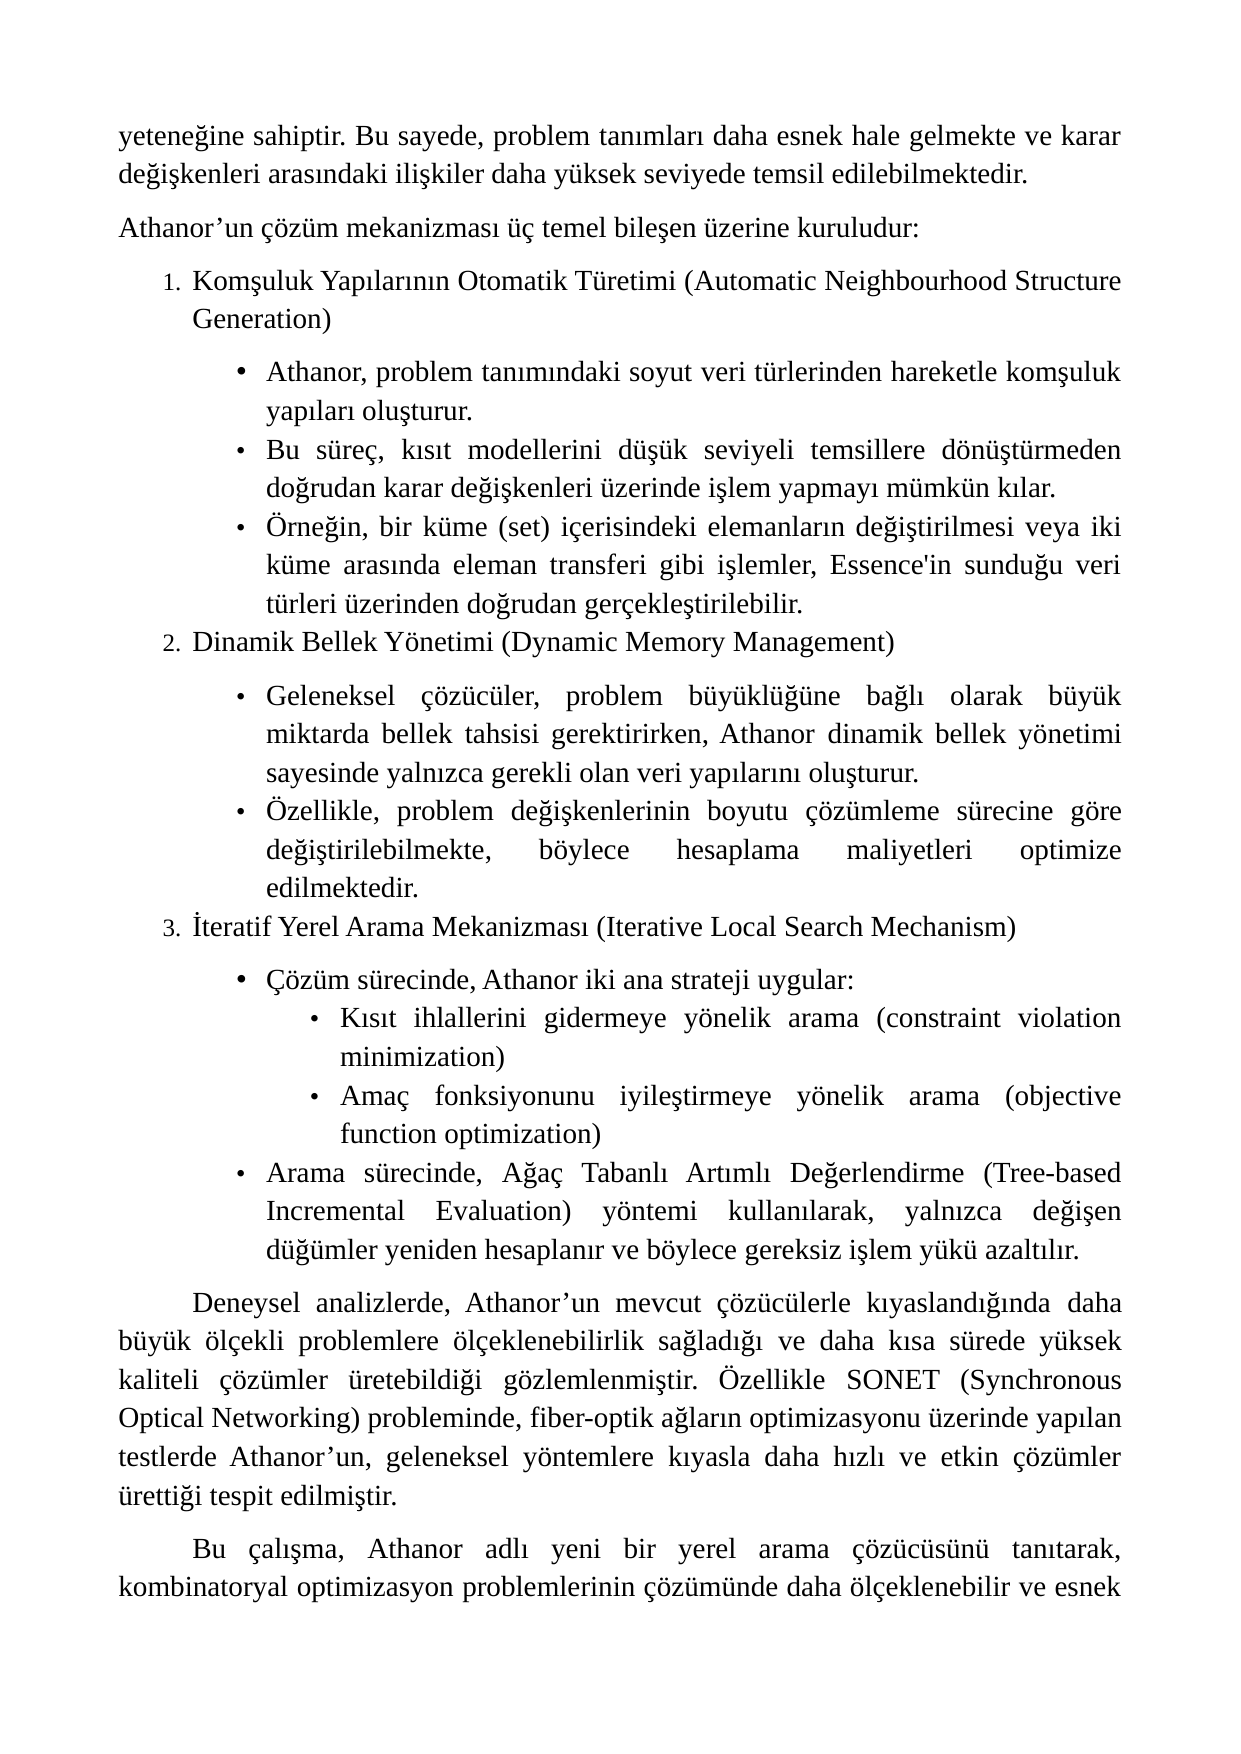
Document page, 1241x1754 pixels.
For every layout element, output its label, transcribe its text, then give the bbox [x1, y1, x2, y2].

list Bu süreç, kısıt modellerini düşük seviyeli temsillere dönüştürmeden doğrudan karar değişkenleri üzerinde işlem yapmayı mümkün kılar. [236, 432, 1122, 504]
list Komşuluk Yapılarının Otomatik Türetimi (Automatic Neighbourhood Structure Generation) [162, 263, 1122, 335]
list Athanor, problem tanımındaki soyut veri türlerinden hareketle komşuluk yapıları oluşturur. [236, 354, 1122, 427]
text Deneysel analizlerde, Athanor’un mevcut çözücülerle kıyaslandığında daha büyük ölçekli problemlere ölçeklenebilirlik sağladığı ve daha kısa sürede yüksek kaliteli çözümler üretebildiği gözlemlenmiştir. Özellikle SONET (Synchronous Optical Networking) probleminde, fiber-optik ağların optimizasyonu üzerinde yapılan testlerde Athanor’un, geleneksel yöntemlere kıyasla daha hızlı ve etkin çözümler ürettiği tespit edilmiştir. [118, 1285, 1122, 1511]
text yeteneğine sahiptir. Bu sayede, problem tanımları daha esnek hale gelmekte ve karar değişkenleri arasındaki ilişkiler daha yüksek seviyede temsil edilebilmektedir. [118, 118, 1122, 190]
text Bu çalışma, Athanor adlı yeni bir yerel arama çözücüsünü tanıtarak, kombinatoryal optimizasyon problemlerinin çözümünde daha ölçeklenebilir ve esnek [118, 1531, 1122, 1603]
list Örneğin, bir küme (set) içerisindeki elemanların değiştirilmesi veya iki küme arasında eleman transferi gibi işlemler, Essence'in sunduğu veri türleri üzerinden doğrudan gerçekleştirilebilir. [236, 509, 1122, 619]
text Athanor’un çözüm mekanizması üç temel bileşen üzerine kuruludur: [118, 210, 1122, 243]
list Arama sürecinde, Ağaç Tabanlı Artımlı Değerlendirme (Tree-based Incremental Evaluation) yöntemi kullanılarak, yalnızca değişen düğümler yeniden hesaplanır ve böylece gereksiz işlem yükü azaltılır. [236, 1155, 1122, 1265]
list Dinamik Bellek Yönetimi (Dynamic Memory Management) [162, 624, 1122, 658]
list Çözüm sürecinde, Athanor iki ana strateji uygular: [236, 962, 1122, 996]
list Amaç fonksiyonunu iyileştirmeye yönelik arama (objective function optimization) [310, 1078, 1122, 1150]
list Geleneksel çözücüler, problem büyüklüğüne bağlı olarak büyük miktarda bellek tahsisi gerektirirken, Athanor dinamik bellek yönetimi sayesinde yalnızca gerekli olan veri yapılarını oluşturur. [236, 678, 1122, 788]
list Kısıt ihlallerini gidermeye yönelik arama (constraint violation minimization) [310, 1001, 1122, 1073]
list İteratif Yerel Arama Mekanizması (Iterative Local Search Mechanism) [162, 909, 1122, 942]
list Özellikle, problem değişkenlerinin boyutu çözümleme sürecine göre değiştirilebilmekte, böylece hesaplama maliyetleri optimize edilmektedir. [236, 793, 1122, 904]
